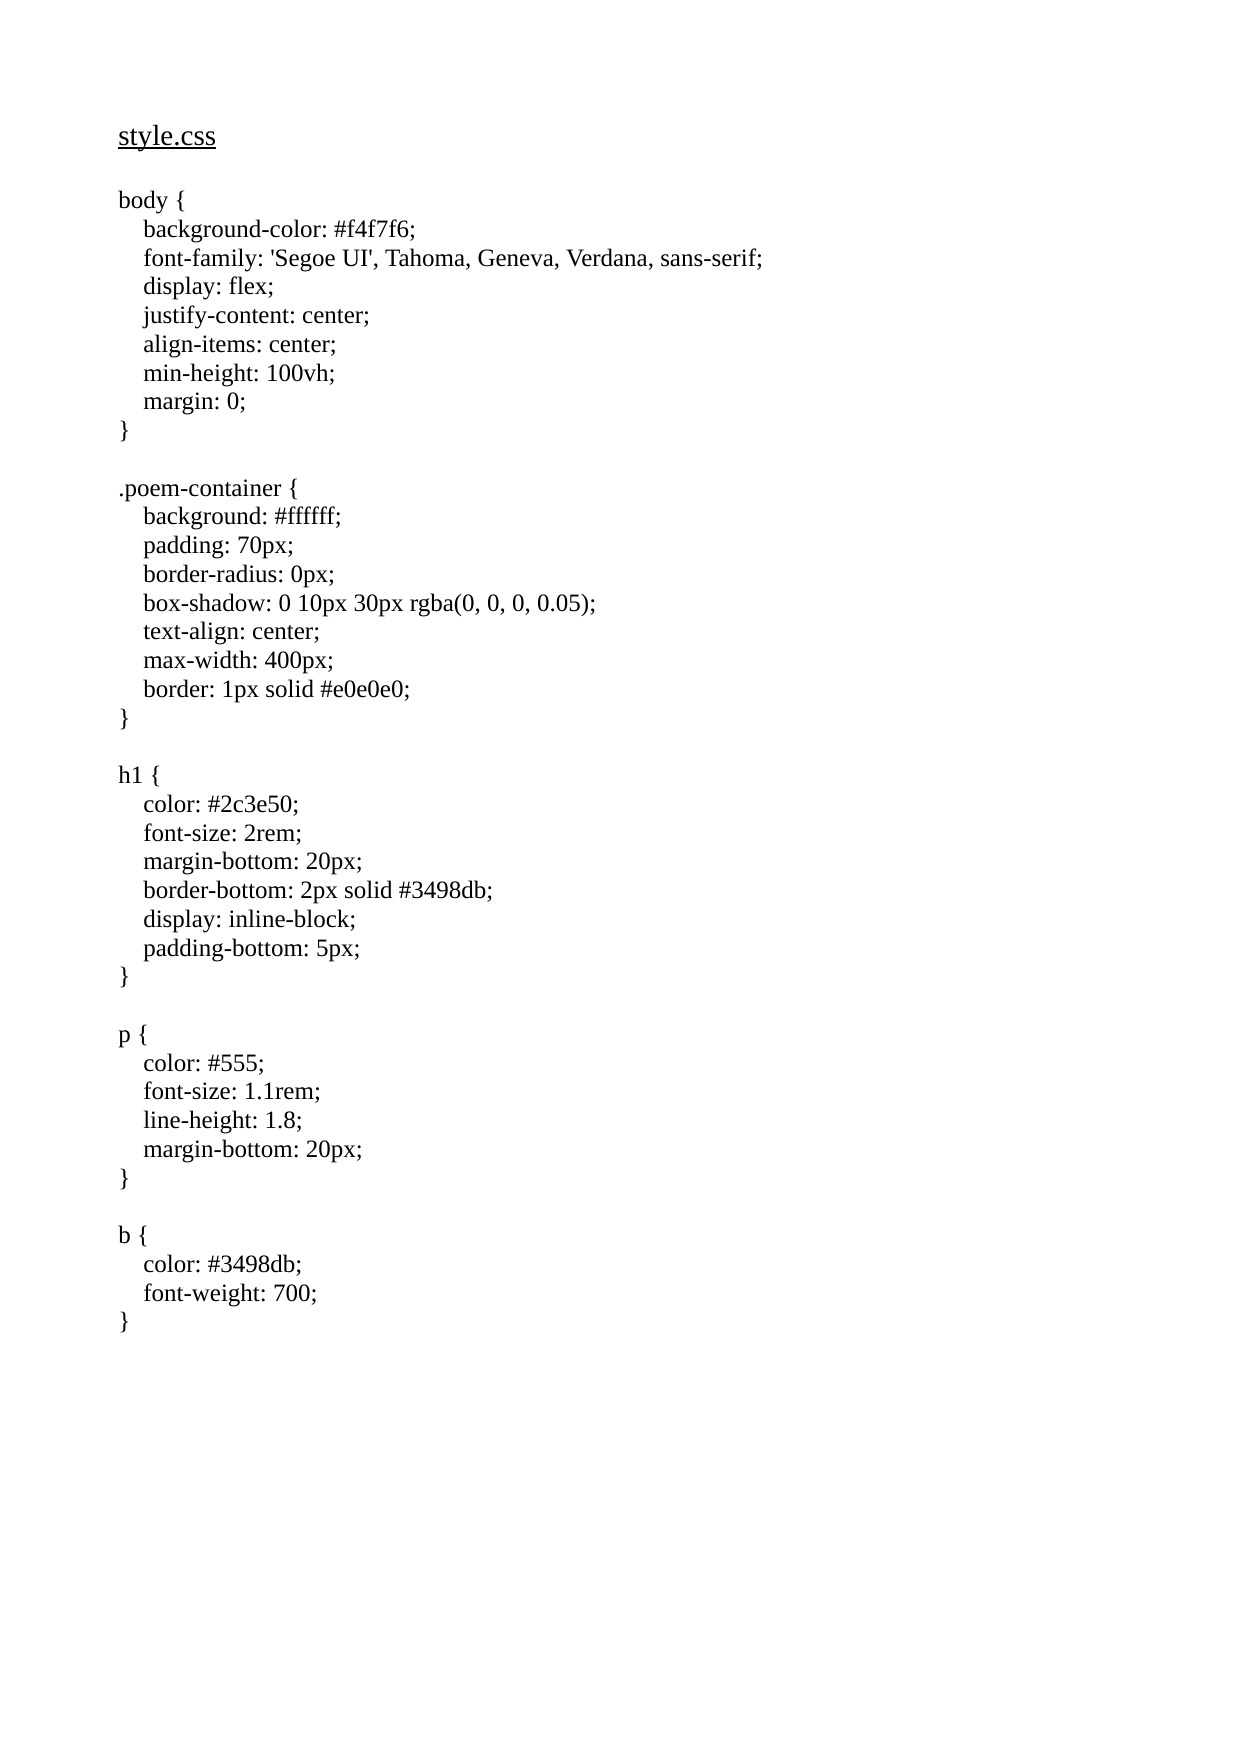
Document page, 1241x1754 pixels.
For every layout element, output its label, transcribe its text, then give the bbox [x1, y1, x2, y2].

text text-align: center; [118, 616, 1122, 645]
text .poem-container { [118, 473, 1122, 501]
text font-weight: 700; [118, 1278, 1122, 1306]
text display: inline-block; [118, 904, 1122, 933]
text margin: 0; [118, 386, 1122, 415]
text border-bottom: 2px solid #3498db; [118, 875, 1122, 904]
text body { [118, 185, 1122, 214]
text } [118, 961, 1122, 990]
text color: #555; [118, 1048, 1122, 1076]
text padding-bottom: 5px; [118, 933, 1122, 961]
text } [118, 1306, 1122, 1335]
text style.css [118, 118, 1122, 152]
text border-radius: 0px; [118, 559, 1122, 588]
text h1 { [118, 760, 1122, 789]
text align-items: center; [118, 329, 1122, 358]
text padding: 70px; [118, 530, 1122, 559]
text margin-bottom: 20px; [118, 846, 1122, 875]
text } [118, 415, 1122, 444]
text color: #2c3e50; [118, 789, 1122, 818]
text font-size: 2rem; [118, 818, 1122, 846]
text font-family: 'Segoe UI', Tahoma, Geneva, Verdana, sans-serif; [118, 243, 1122, 271]
text box-shadow: 0 10px 30px rgba(0, 0, 0, 0.05); [118, 588, 1122, 616]
text border: 1px solid #e0e0e0; [118, 674, 1122, 703]
text color: #3498db; [118, 1249, 1122, 1278]
text font-size: 1.1rem; [118, 1076, 1122, 1105]
text b { [118, 1220, 1122, 1249]
text display: flex; [118, 271, 1122, 300]
text } [118, 1163, 1122, 1191]
text p { [118, 1019, 1122, 1048]
text } [118, 703, 1122, 731]
text line-height: 1.8; [118, 1105, 1122, 1134]
text justify-content: center; [118, 300, 1122, 329]
text background-color: #f4f7f6; [118, 214, 1122, 243]
text margin-bottom: 20px; [118, 1134, 1122, 1163]
text max-width: 400px; [118, 645, 1122, 674]
text min-height: 100vh; [118, 358, 1122, 386]
text background: #ffffff; [118, 501, 1122, 530]
